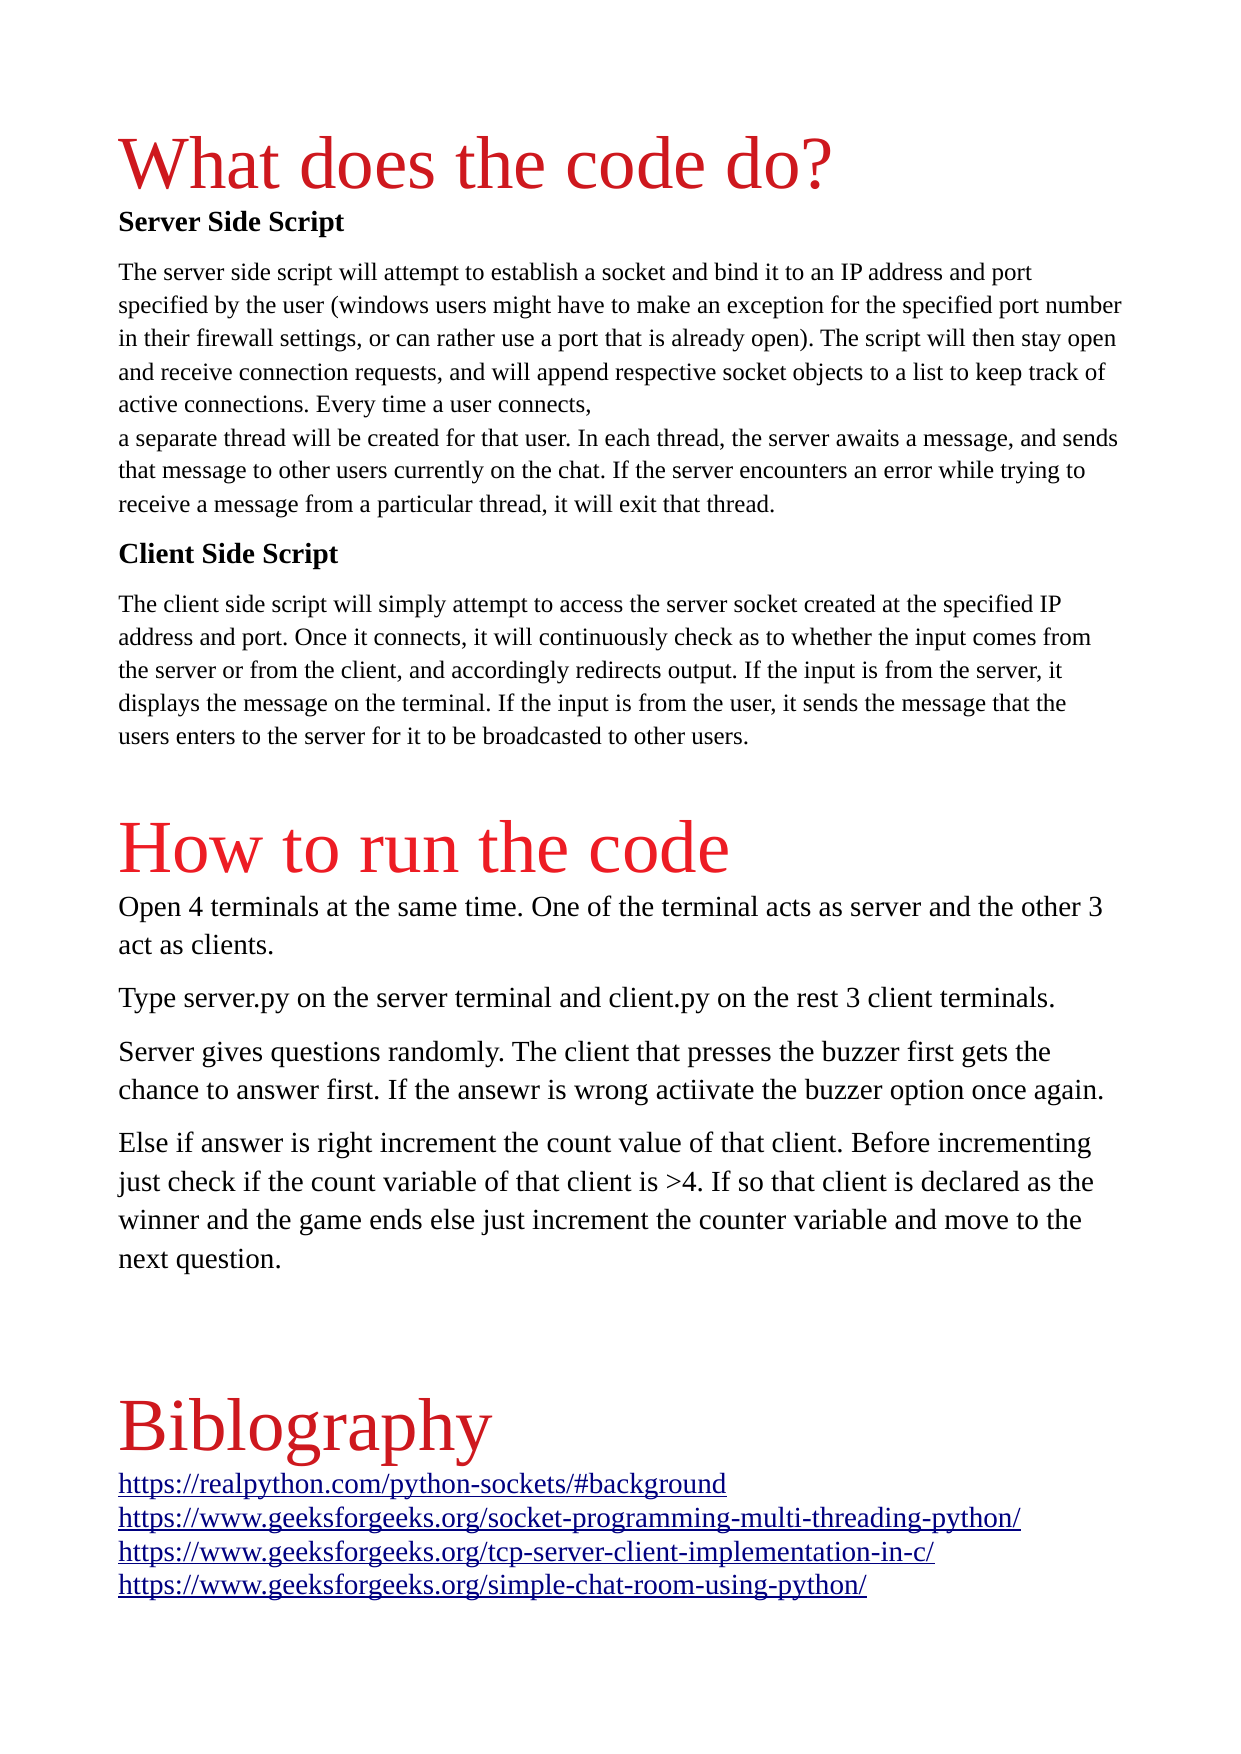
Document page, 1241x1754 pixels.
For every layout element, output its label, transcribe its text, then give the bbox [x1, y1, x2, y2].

text What does the code do? [118, 118, 1122, 204]
text Server Side Script [118, 204, 1122, 238]
text How to run the code [118, 803, 1122, 889]
text Type server.py on the server terminal and client.py on the rest 3 client terminals. [118, 981, 1122, 1014]
text https://www.geeksforgeeks.org/simple-chat-room-using-python/ [118, 1567, 1122, 1601]
text Server gives questions randomly. The client that presses the buzzer first gets the chance to answer first. If the ansewr is wrong actiivate the buzzer option once again. [118, 1034, 1122, 1106]
text https://www.geeksforgeeks.org/tcp-server-client-implementation-in-c/ [118, 1534, 1122, 1567]
text The server side script will attempt to establish a socket and bind it to an IP address and port specified by the user (windows users might have to make an exception for the specified port number in their firewall settings, or can rather use a port that is already open). The script will then stay open and receive connection requests, and will append respective socket objects to a list to keep track of active connections. Every time a user connects, a separate thread will be created for that user. In each thread, the server awaits a message, and sends that message to other users currently on the chat. If the server encounters an error while trying to receive a message from a particular thread, it will exit that thread. [118, 257, 1122, 517]
text https://www.geeksforgeeks.org/socket-programming-multi-threading-python/ [118, 1500, 1122, 1534]
text https://realpython.com/python-sockets/#background [118, 1467, 1122, 1500]
text Else if answer is right increment the count value of that client. Before incrementing just check if the count variable of that client is >4. If so that client is declared as the winner and the game ends else just increment the counter variable and move to the next question. [118, 1125, 1122, 1274]
text Open 4 terminals at the same time. One of the terminal acts as server and the other 3 act as clients. [118, 889, 1122, 961]
text Client Side Script [118, 536, 1122, 570]
text The client side script will simply attempt to access the server socket created at the specified IP address and port. Once it connects, it will continuously check as to whether the input comes from the server or from the client, and accordingly redirects output. If the input is from the server, it displays the message on the terminal. If the input is from the user, it sends the message that the users enters to the server for it to be broadcasted to other users. [118, 589, 1122, 750]
text Biblography [118, 1380, 1122, 1467]
